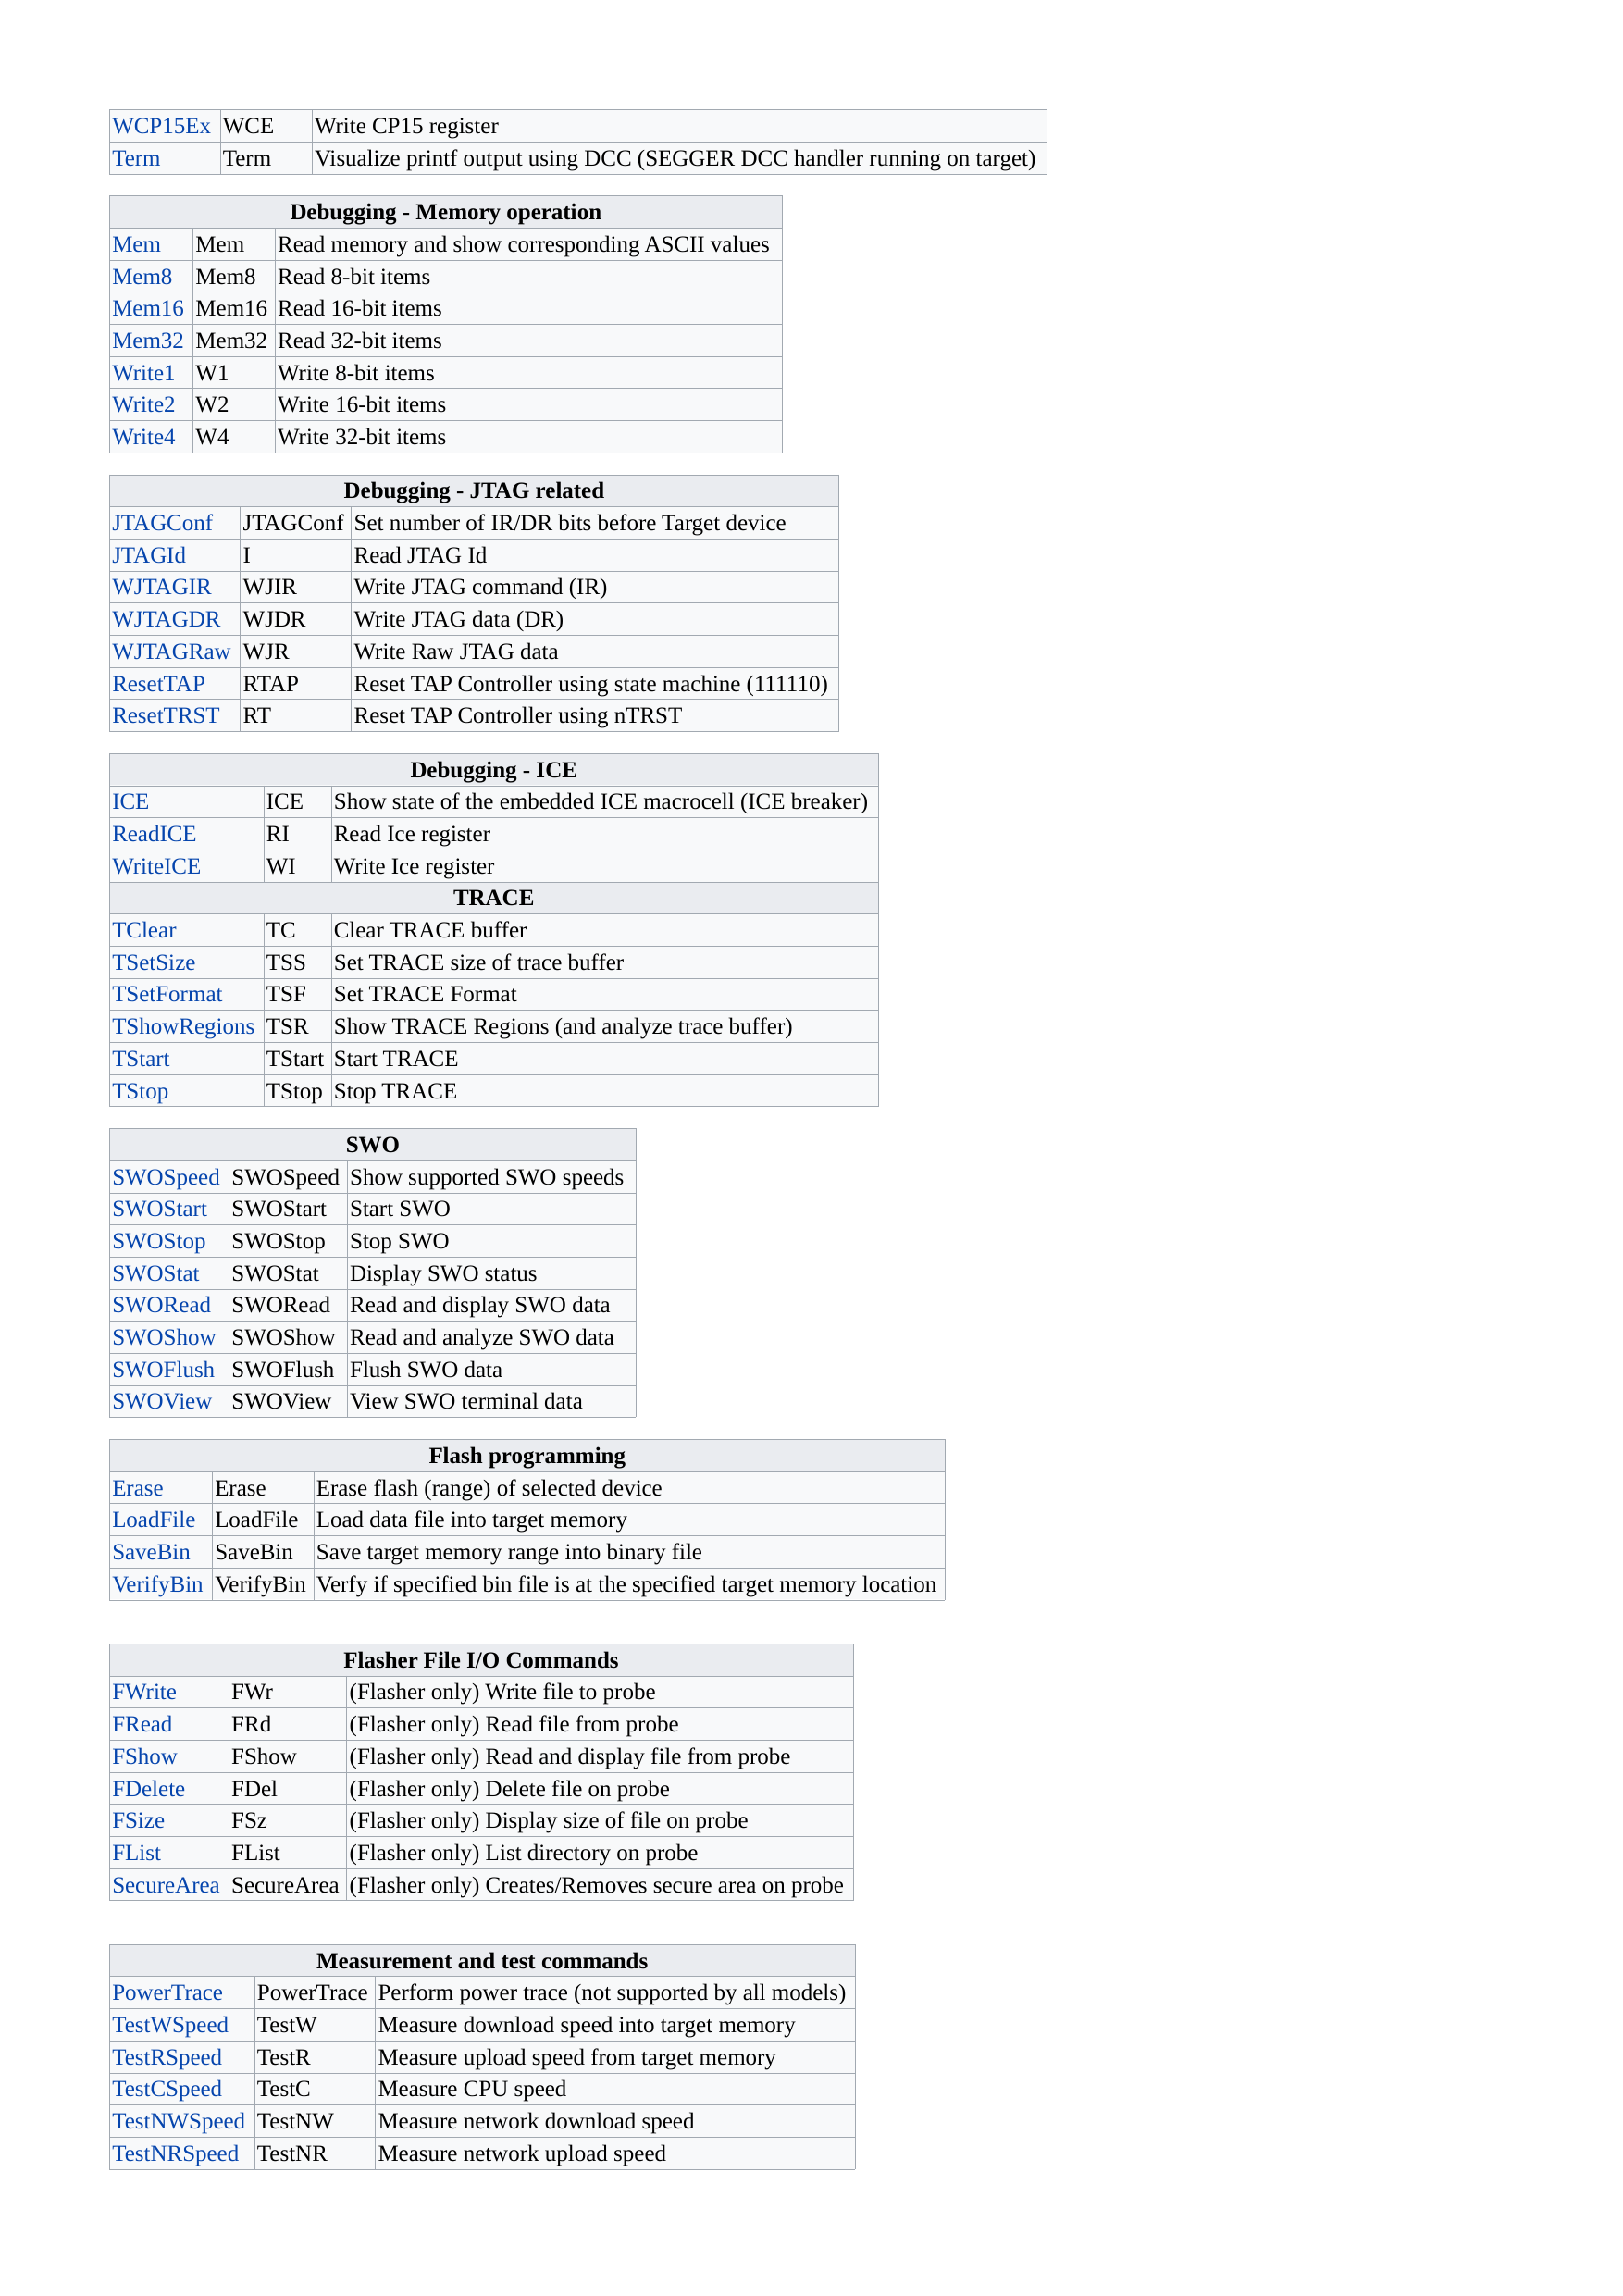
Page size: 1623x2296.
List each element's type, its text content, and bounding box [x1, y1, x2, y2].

table_cell WJDR [241, 603, 351, 635]
table_cell FSz [229, 1805, 346, 1836]
table_cell FList [110, 1837, 229, 1868]
table_cell Show supported SWO speeds [348, 1161, 636, 1192]
table_cell SecureArea [229, 1869, 346, 1900]
table_cell Read JTAG Id [352, 540, 838, 571]
table_cell TC [265, 914, 331, 946]
table_header Debugging - JTAG related [110, 476, 838, 506]
table_cell SaveBin [110, 1536, 212, 1568]
table_cell TestWSpeed [110, 2009, 254, 2041]
table_cell TestC [255, 2074, 375, 2104]
table_cell View SWO terminal data [348, 1386, 636, 1417]
table_cell Write 16-bit items [276, 389, 782, 420]
table_cell Flush SWO data [348, 1354, 636, 1385]
table_cell (Flasher only) Read and display file from probe [347, 1741, 853, 1771]
table_cell (Flasher only) Read file from probe [347, 1708, 853, 1740]
table_cell LoadFile [110, 1504, 212, 1535]
table_cell SWOSpeed [110, 1161, 229, 1192]
table_header Flash programming [110, 1440, 945, 1471]
table_cell (Flasher only) Write file to probe [347, 1677, 853, 1707]
table_cell FRead [110, 1708, 229, 1740]
table_cell WJTAGRaw [110, 636, 240, 667]
table_cell Set TRACE Format [332, 979, 878, 1010]
table_cell JTAGConf [110, 507, 240, 539]
table_cell (Flasher only) Display size of file on probe [347, 1805, 853, 1836]
table_cell SWOStat [110, 1258, 229, 1288]
table_cell Measure download speed into target memory [376, 2009, 855, 2041]
table_cell Write Raw JTAG data [352, 636, 838, 667]
table_header SWO [110, 1129, 636, 1160]
table_cell PowerTrace [255, 1977, 375, 2008]
table_cell SWOView [229, 1386, 347, 1417]
table_cell Save target memory range into binary file [315, 1536, 945, 1568]
table_cell TestRSpeed [110, 2042, 254, 2072]
table_cell Set number of IR/DR bits before Target device [352, 507, 838, 539]
table_cell TStart [265, 1043, 331, 1074]
table_cell SWOShow [229, 1322, 347, 1353]
table_cell SWOShow [110, 1322, 229, 1353]
table_cell TStop [265, 1075, 331, 1106]
table_cell SaveBin [213, 1536, 314, 1568]
table_cell Reset TAP Controller using nTRST [352, 700, 838, 731]
table_cell RT [241, 700, 351, 731]
table_header Measurement and test commands [110, 1945, 855, 1976]
table_cell Mem [193, 229, 275, 260]
table_header Flasher File I/O Commands [110, 1644, 853, 1676]
table_cell Erase [110, 1472, 212, 1503]
table_cell FWrite [110, 1677, 229, 1707]
table_cell (Flasher only) Delete file on probe [347, 1773, 853, 1804]
table_cell Read memory and show corresponding ASCII values [276, 229, 782, 260]
table_cell FSize [110, 1805, 229, 1836]
table_cell Read Ice register [332, 818, 878, 850]
table_cell TSetSize [110, 947, 264, 978]
table_cell Erase flash (range) of selected device [315, 1472, 945, 1503]
table_cell PowerTrace [110, 1977, 254, 2008]
table_cell FList [229, 1837, 346, 1868]
table_cell Write Ice register [332, 850, 878, 881]
table_cell W1 [193, 357, 275, 388]
table_cell TestNR [255, 2138, 375, 2168]
table_cell TClear [110, 914, 264, 946]
table_cell Write 8-bit items [276, 357, 782, 388]
table_cell Write2 [110, 389, 192, 420]
table_cell ReadICE [110, 818, 264, 850]
table_cell Write1 [110, 357, 192, 388]
table_cell TStart [110, 1043, 264, 1074]
table_cell TestNRSpeed [110, 2138, 254, 2168]
table_cell WCE [221, 110, 312, 142]
table_cell Write JTAG data (DR) [352, 603, 838, 635]
table_cell SWOStart [229, 1194, 347, 1224]
table_cell Mem8 [110, 261, 192, 292]
table_cell Write CP15 register [313, 110, 1047, 142]
table_cell Term [110, 143, 220, 173]
table_cell TestCSpeed [110, 2074, 254, 2104]
table_cell Measure upload speed from target memory [376, 2042, 855, 2072]
table_cell Set TRACE size of trace buffer [332, 947, 878, 978]
table_header Debugging - ICE [110, 754, 878, 785]
table_cell ResetTAP [110, 668, 240, 699]
table_cell SWORead [110, 1290, 229, 1321]
table_cell Read and display SWO data [348, 1290, 636, 1321]
table_cell Mem16 [193, 292, 275, 324]
table_cell W4 [193, 421, 275, 453]
table_cell TSetFormat [110, 979, 264, 1010]
table_cell Start SWO [348, 1194, 636, 1224]
table_cell TSS [265, 947, 331, 978]
table_cell Reset TAP Controller using state machine (111110) [352, 668, 838, 699]
table_cell SWOView [110, 1386, 229, 1417]
table_cell WCP15Ex [110, 110, 220, 142]
table_cell WJR [241, 636, 351, 667]
table_cell Mem [110, 229, 192, 260]
table_cell ICE [265, 787, 331, 817]
table_cell (Flasher only) Creates/Removes secure area on probe [347, 1869, 853, 1900]
table_cell TestR [255, 2042, 375, 2072]
table_cell Mem32 [193, 325, 275, 356]
table_cell FShow [110, 1741, 229, 1771]
table_cell WJIR [241, 572, 351, 602]
table_cell FWr [229, 1677, 346, 1707]
table_cell (Flasher only) List directory on probe [347, 1837, 853, 1868]
table_cell WriteICE [110, 850, 264, 881]
table_cell Measure network download speed [376, 2105, 855, 2137]
table_cell Show state of the embedded ICE macrocell (ICE breaker) [332, 787, 878, 817]
table_cell Erase [213, 1472, 314, 1503]
table_cell ResetTRST [110, 700, 240, 731]
table_cell TRACE [110, 883, 878, 913]
table_cell Write JTAG command (IR) [352, 572, 838, 602]
table_cell Term [221, 143, 312, 173]
table_cell VerifyBin [110, 1569, 212, 1599]
table_cell Load data file into target memory [315, 1504, 945, 1535]
table_cell LoadFile [213, 1504, 314, 1535]
table_cell WI [265, 850, 331, 881]
table_cell FDelete [110, 1773, 229, 1804]
table_cell Write 32-bit items [276, 421, 782, 453]
table_cell Measure network upload speed [376, 2138, 855, 2168]
table_header Debugging - Memory operation [110, 196, 782, 228]
table_cell Start TRACE [332, 1043, 878, 1074]
table_cell Visualize printf output using DCC (SEGGER DCC handler running on target) [313, 143, 1047, 173]
table_cell TSF [265, 979, 331, 1010]
table_cell Write4 [110, 421, 192, 453]
table_cell Clear TRACE buffer [332, 914, 878, 946]
table_cell SWOFlush [110, 1354, 229, 1385]
table_cell SWOStop [110, 1225, 229, 1257]
table_cell SWOStart [110, 1194, 229, 1224]
table_cell RI [265, 818, 331, 850]
table_cell ICE [110, 787, 264, 817]
table_cell SWOSpeed [229, 1161, 347, 1192]
table_cell Read and analyze SWO data [348, 1322, 636, 1353]
table_cell Stop TRACE [332, 1075, 878, 1106]
table_cell VerifyBin [213, 1569, 314, 1599]
table_cell WJTAGDR [110, 603, 240, 635]
table_cell TStop [110, 1075, 264, 1106]
table_cell FDel [229, 1773, 346, 1804]
table_cell Mem32 [110, 325, 192, 356]
table_cell JTAGConf [241, 507, 351, 539]
table_cell Verfy if specified bin file is at the specified target memory location [315, 1569, 945, 1599]
table_cell Mem8 [193, 261, 275, 292]
table_cell SWORead [229, 1290, 347, 1321]
table_cell Stop SWO [348, 1225, 636, 1257]
table_cell Measure CPU speed [376, 2074, 855, 2104]
table_cell TSR [265, 1011, 331, 1042]
table_cell TShowRegions [110, 1011, 264, 1042]
table_cell SWOStop [229, 1225, 347, 1257]
table_cell I [241, 540, 351, 571]
table_cell FShow [229, 1741, 346, 1771]
table_cell FRd [229, 1708, 346, 1740]
table_cell SWOStat [229, 1258, 347, 1288]
table_cell JTAGId [110, 540, 240, 571]
table_cell TestNW [255, 2105, 375, 2137]
table_cell RTAP [241, 668, 351, 699]
table_cell TestW [255, 2009, 375, 2041]
table_cell Show TRACE Regions (and analyze trace buffer) [332, 1011, 878, 1042]
table_cell WJTAGIR [110, 572, 240, 602]
table_cell SecureArea [110, 1869, 229, 1900]
table_cell W2 [193, 389, 275, 420]
table_cell Display SWO status [348, 1258, 636, 1288]
table_cell Read 16-bit items [276, 292, 782, 324]
table_cell Perform power trace (not supported by all models) [376, 1977, 855, 2008]
table_cell TestNWSpeed [110, 2105, 254, 2137]
table_cell Read 8-bit items [276, 261, 782, 292]
table_cell Mem16 [110, 292, 192, 324]
table_cell SWOFlush [229, 1354, 347, 1385]
table_cell Read 32-bit items [276, 325, 782, 356]
